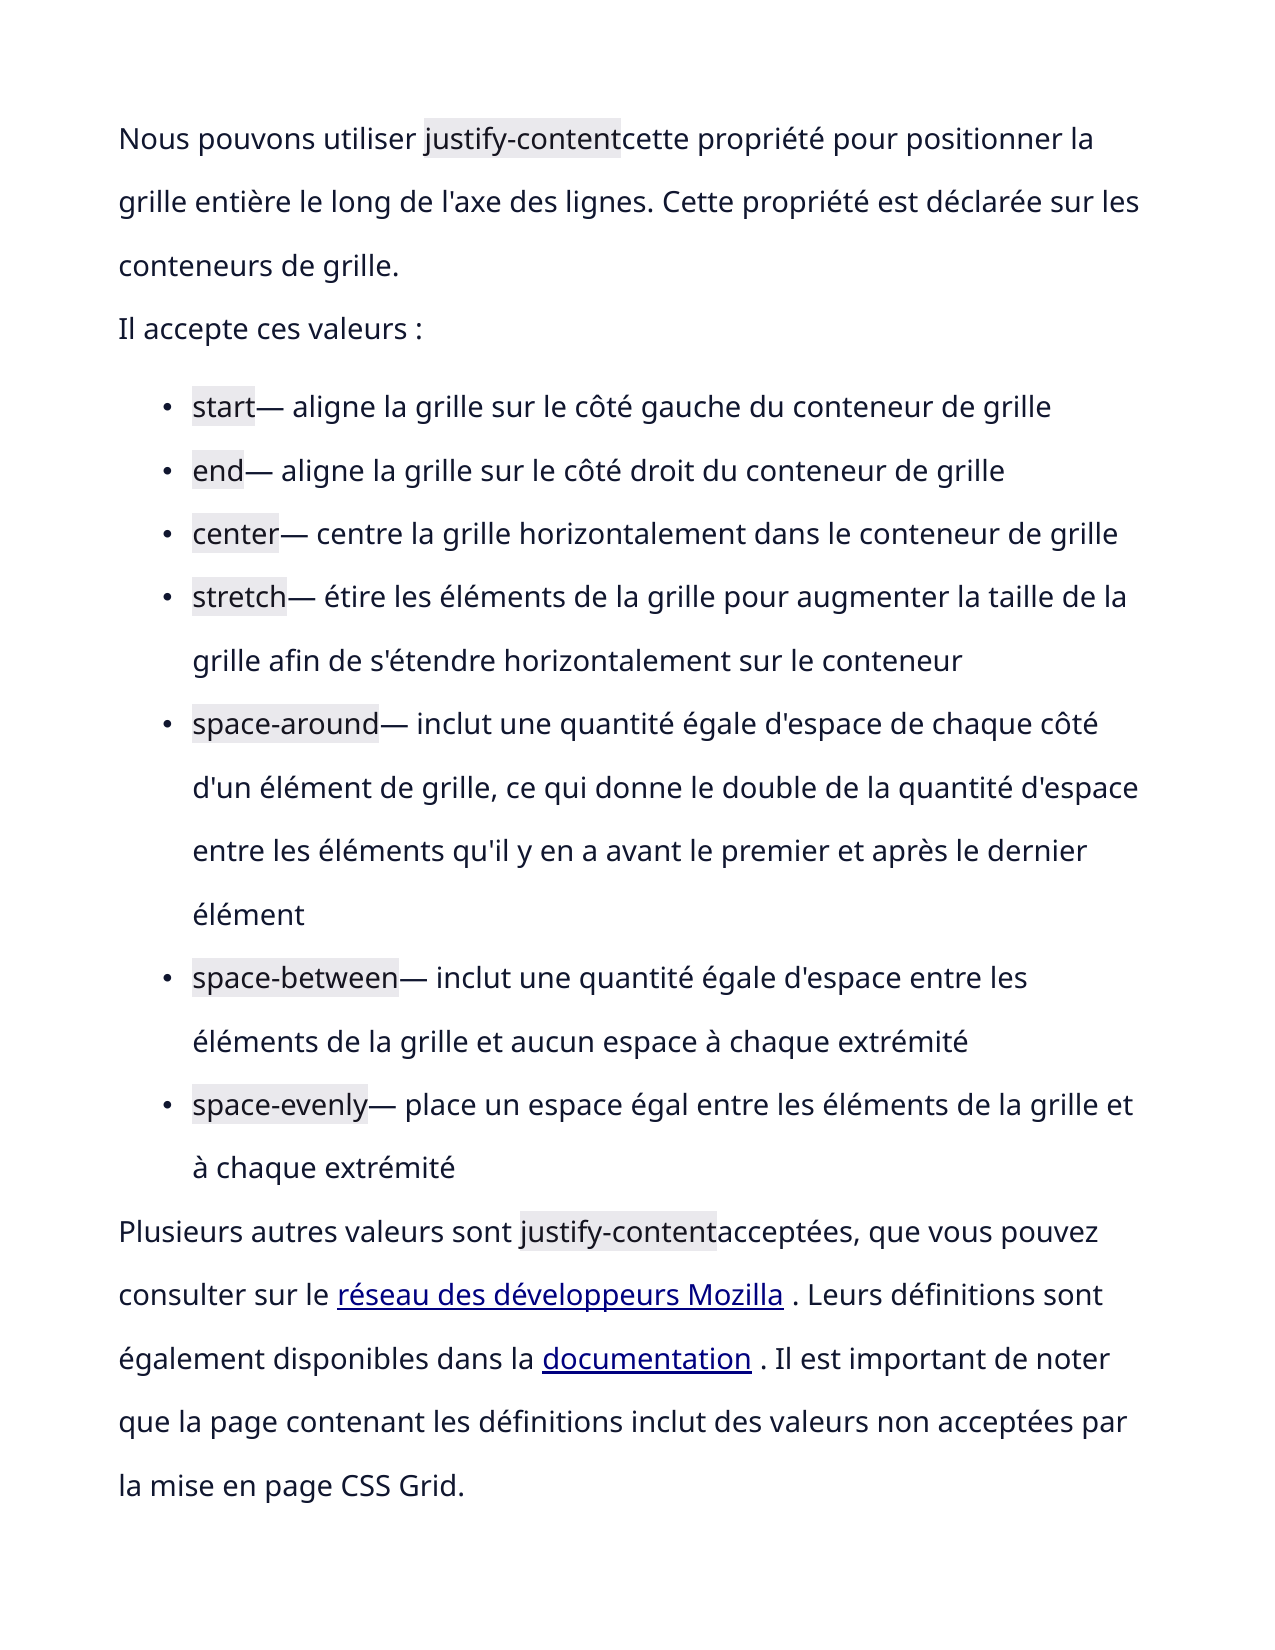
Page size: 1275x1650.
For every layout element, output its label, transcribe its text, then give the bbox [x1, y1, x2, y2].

text Nous pouvons utiliser justify-contentcette propriété pour positionner la grille entière le long de l'axe des lignes. Cette propriété est déclarée sur les conteneurs de grille. [118, 118, 1157, 285]
list end— aligne la grille sur le côté droit du conteneur de grille [162, 450, 1157, 489]
list center— centre la grille horizontalement dans le conteneur de grille [162, 513, 1157, 553]
list start— aligne la grille sur le côté gauche du conteneur de grille [162, 386, 1157, 426]
list stretch— étire les éléments de la grille pour augmenter la taille de la grille afin de s'étendre horizontalement sur le conteneur [162, 577, 1157, 680]
list space-between— inclut une quantité égale d'espace entre les éléments de la grille et aucun espace à chaque extrémité [162, 957, 1157, 1061]
list space-evenly— place un espace égal entre les éléments de la grille et à chaque extrémité [162, 1084, 1157, 1187]
list space-around— inclut une quantité égale d'espace de chaque côté d'un élément de grille, ce qui donne le double de la quantité d'espace entre les éléments qu'il y en a avant le premier et après le dernier élément [162, 704, 1157, 934]
text Plusieurs autres valeurs sont justify-contentacceptées, que vous pouvez consulter sur le réseau des développeurs Mozilla . Leurs définitions sont également disponibles dans la documentation . Il est important de noter que la page contenant les définitions inclut des valeurs non acceptées par la mise en page CSS Grid. [118, 1211, 1157, 1504]
text Il accepte ces valeurs : [118, 308, 1157, 348]
